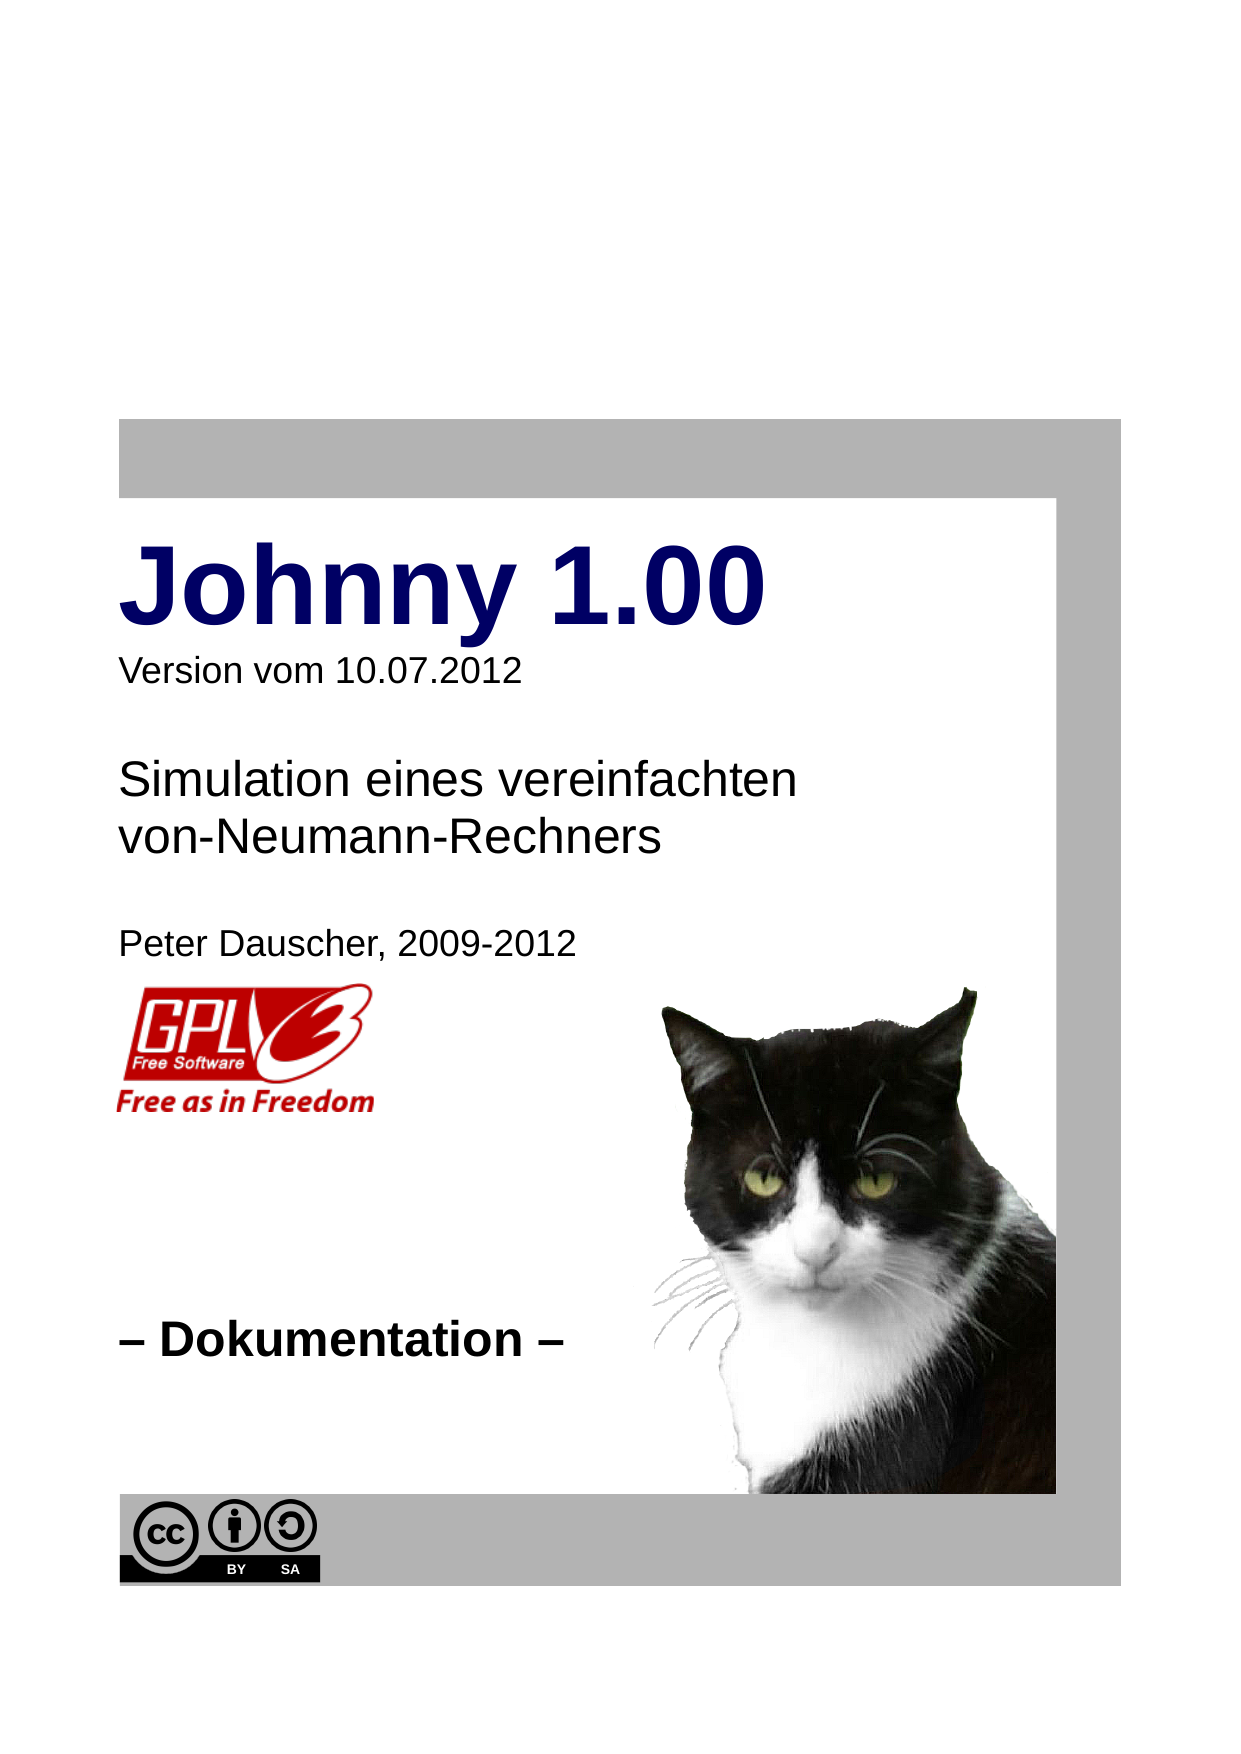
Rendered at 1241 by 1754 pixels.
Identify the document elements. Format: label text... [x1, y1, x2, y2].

text Johnny 1.00 [118, 519, 1056, 648]
text Version vom 10.07.2012 [118, 648, 1056, 749]
text von-Neumann-Rechners [118, 807, 1056, 864]
text – Dokumentation – [118, 1195, 633, 1367]
picture [633, 928, 1056, 1494]
text Peter Dauscher, 2009-2012 [118, 922, 1056, 965]
text Simulation eines vereinfachten [118, 749, 1056, 807]
picture [116, 983, 374, 1112]
